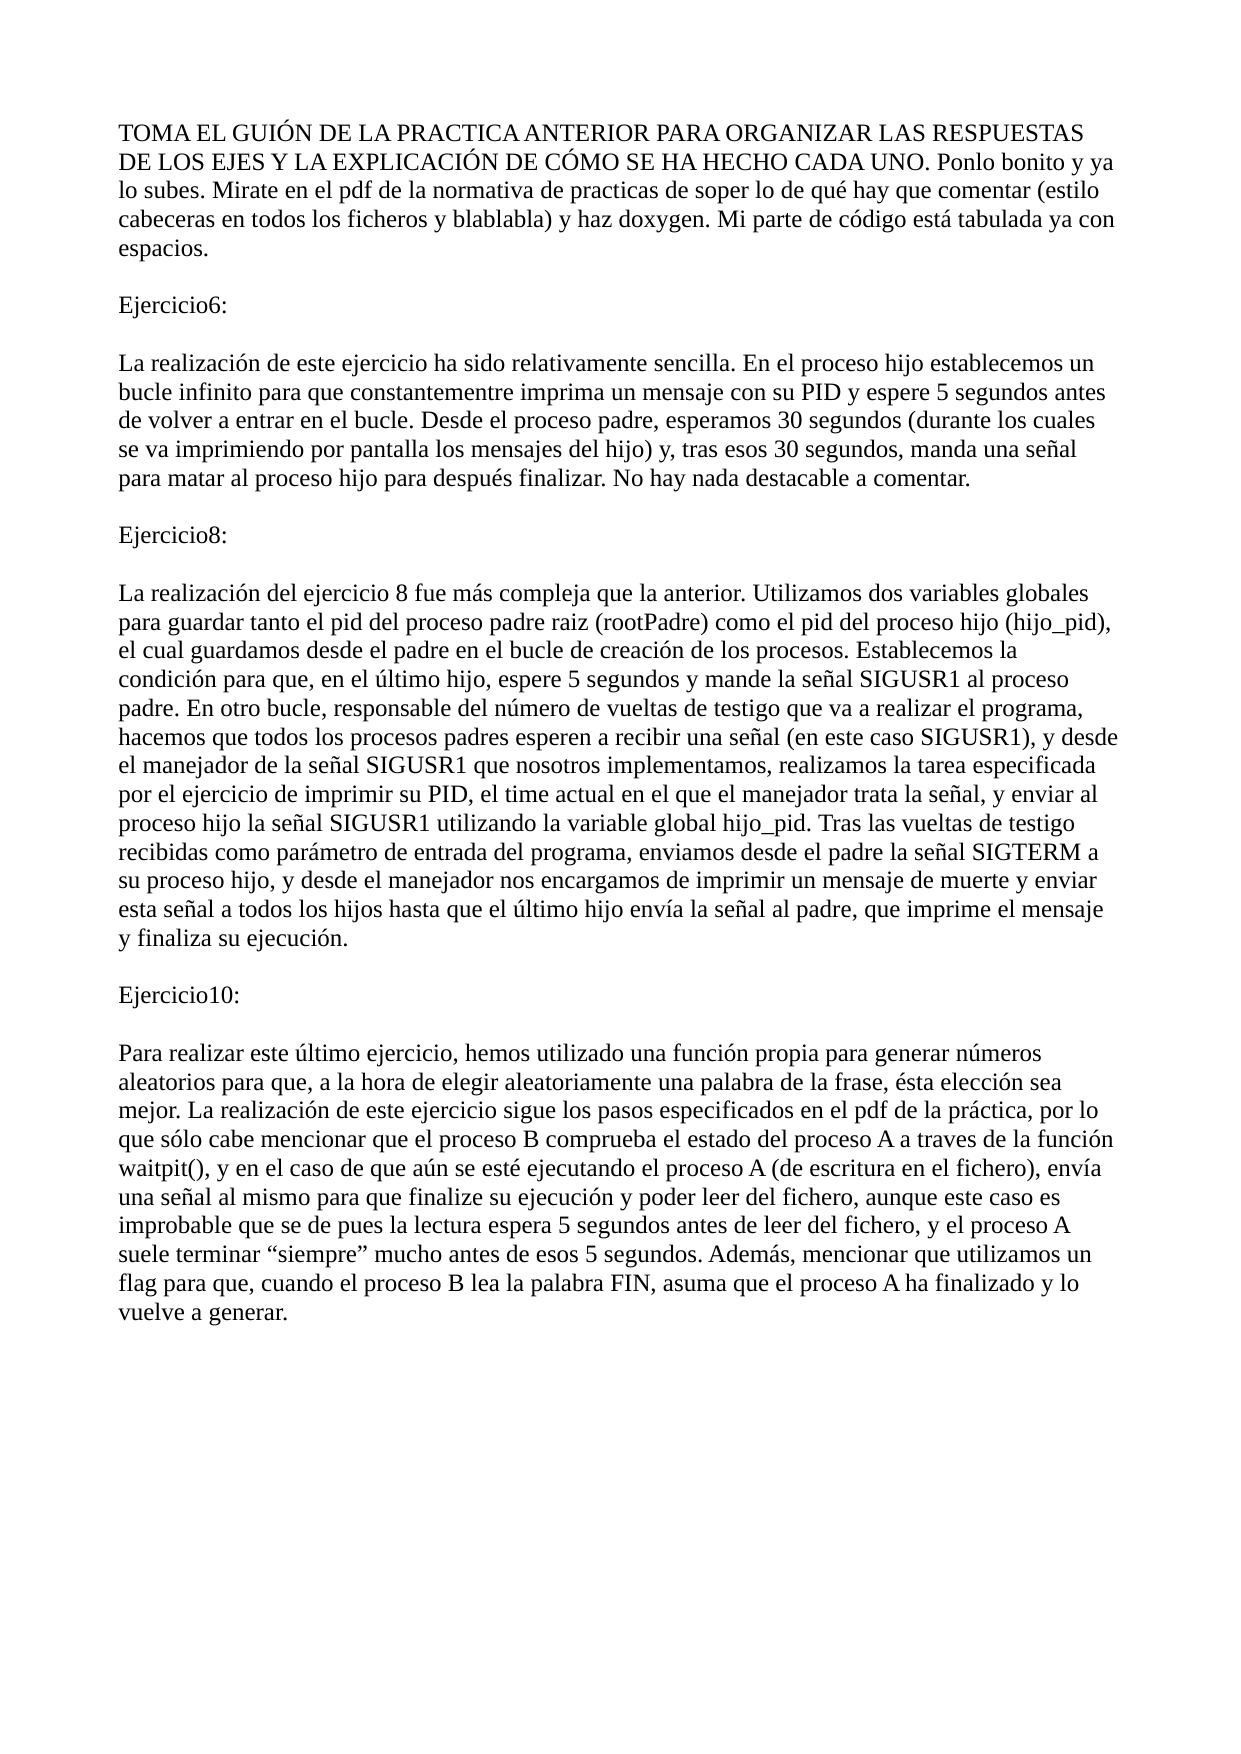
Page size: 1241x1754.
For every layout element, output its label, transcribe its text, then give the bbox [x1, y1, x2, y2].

text La realización de este ejercicio ha sido relativamente sencilla. En el proceso hijo establecemos un bucle infinito para que constantementre imprima un mensaje con su PID y espere 5 segundos antes de volver a entrar en el bucle. Desde el proceso padre, esperamos 30 segundos (durante los cuales se va imprimiendo por pantalla los mensajes del hijo) y, tras esos 30 segundos, manda una señal para matar al proceso hijo para después finalizar. No hay nada destacable a comentar. [118, 348, 1122, 492]
text Para realizar este último ejercicio, hemos utilizado una función propia para generar números aleatorios para que, a la hora de elegir aleatoriamente una palabra de la frase, ésta elección sea mejor. La realización de este ejercicio sigue los pasos especificados en el pdf de la práctica, por lo que sólo cabe mencionar que el proceso B comprueba el estado del proceso A a traves de la función waitpit(), y en el caso de que aún se esté ejecutando el proceso A (de escritura en el fichero), envía una señal al mismo para que finalize su ejecución y poder leer del fichero, aunque este caso es improbable que se de pues la lectura espera 5 segundos antes de leer del fichero, y el proceso A suele terminar “siempre” mucho antes de esos 5 segundos. Además, mencionar que utilizamos un flag para que, cuando el proceso B lea la palabra FIN, asuma que el proceso A ha finalizado y lo vuelve a generar. [118, 1038, 1122, 1326]
text Ejercicio10: [118, 981, 1122, 1009]
text La realización del ejercicio 8 fue más compleja que la anterior. Utilizamos dos variables globales para guardar tanto el pid del proceso padre raiz (rootPadre) como el pid del proceso hijo (hijo_pid), el cual guardamos desde el padre en el bucle de creación de los procesos. Establecemos la condición para que, en el último hijo, espere 5 segundos y mande la señal SIGUSR1 al proceso padre. En otro bucle, responsable del número de vueltas de testigo que va a realizar el programa, hacemos que todos los procesos padres esperen a recibir una señal (en este caso SIGUSR1), y desde el manejador de la señal SIGUSR1 que nosotros implementamos, realizamos la tarea especificada por el ejercicio de imprimir su PID, el time actual en el que el manejador trata la señal, y enviar al proceso hijo la señal SIGUSR1 utilizando la variable global hijo_pid. Tras las vueltas de testigo recibidas como parámetro de entrada del programa, enviamos desde el padre la señal SIGTERM a su proceso hijo, y desde el manejador nos encargamos de imprimir un mensaje de muerte y enviar esta señal a todos los hijos hasta que el último hijo envía la señal al padre, que imprime el mensaje y finaliza su ejecución. [118, 578, 1122, 952]
text Ejercicio6: [118, 291, 1122, 319]
text TOMA EL GUIÓN DE LA PRACTICA ANTERIOR PARA ORGANIZAR LAS RESPUESTAS DE LOS EJES Y LA EXPLICACIÓN DE CÓMO SE HA HECHO CADA UNO. Ponlo bonito y ya lo subes. Mirate en el pdf de la normativa de practicas de soper lo de qué hay que comentar (estilo cabeceras en todos los ficheros y blablabla) y haz doxygen. Mi parte de código está tabulada ya con espacios. [118, 118, 1122, 262]
text Ejercicio8: [118, 521, 1122, 549]
